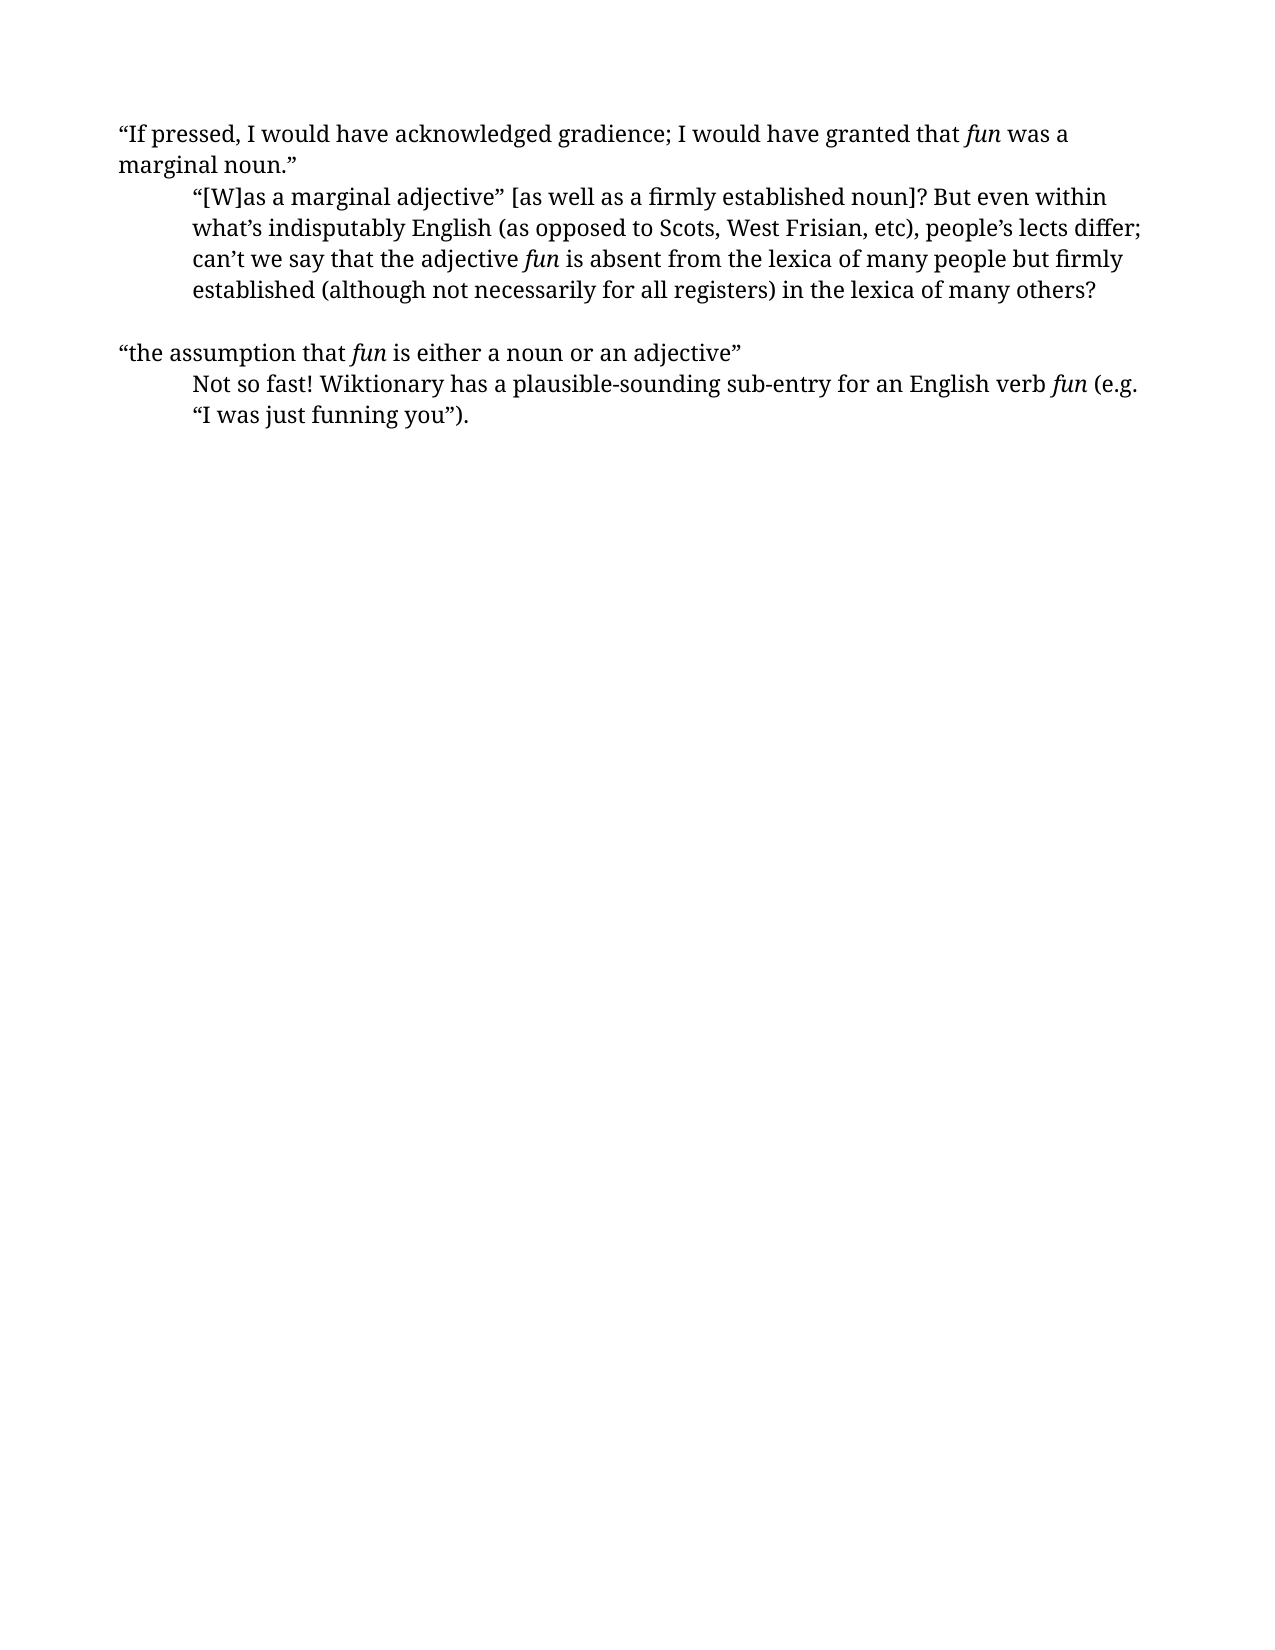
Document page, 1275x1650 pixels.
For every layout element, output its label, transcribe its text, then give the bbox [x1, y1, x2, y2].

text “If pressed, I would have acknowledged gradience; I would have granted that fun was a marginal noun.” [118, 118, 1157, 181]
text “[W]as a marginal adjective” [as well as a firmly established noun]? But even within what’s indisputably English (as opposed to Scots, West Frisian, etc), people’s lects differ; can’t we say that the adjective fun is absent from the lexica of many people but firmly established (although not necessarily for all registers) in the lexica of many others? [192, 181, 1157, 306]
text “the assumption that fun is either a noun or an adjective” [118, 337, 1157, 368]
text Not so fast! Wiktionary has a plausible-sounding sub-entry for an English verb fun (e.g. “I was just funning you”). [192, 368, 1157, 431]
